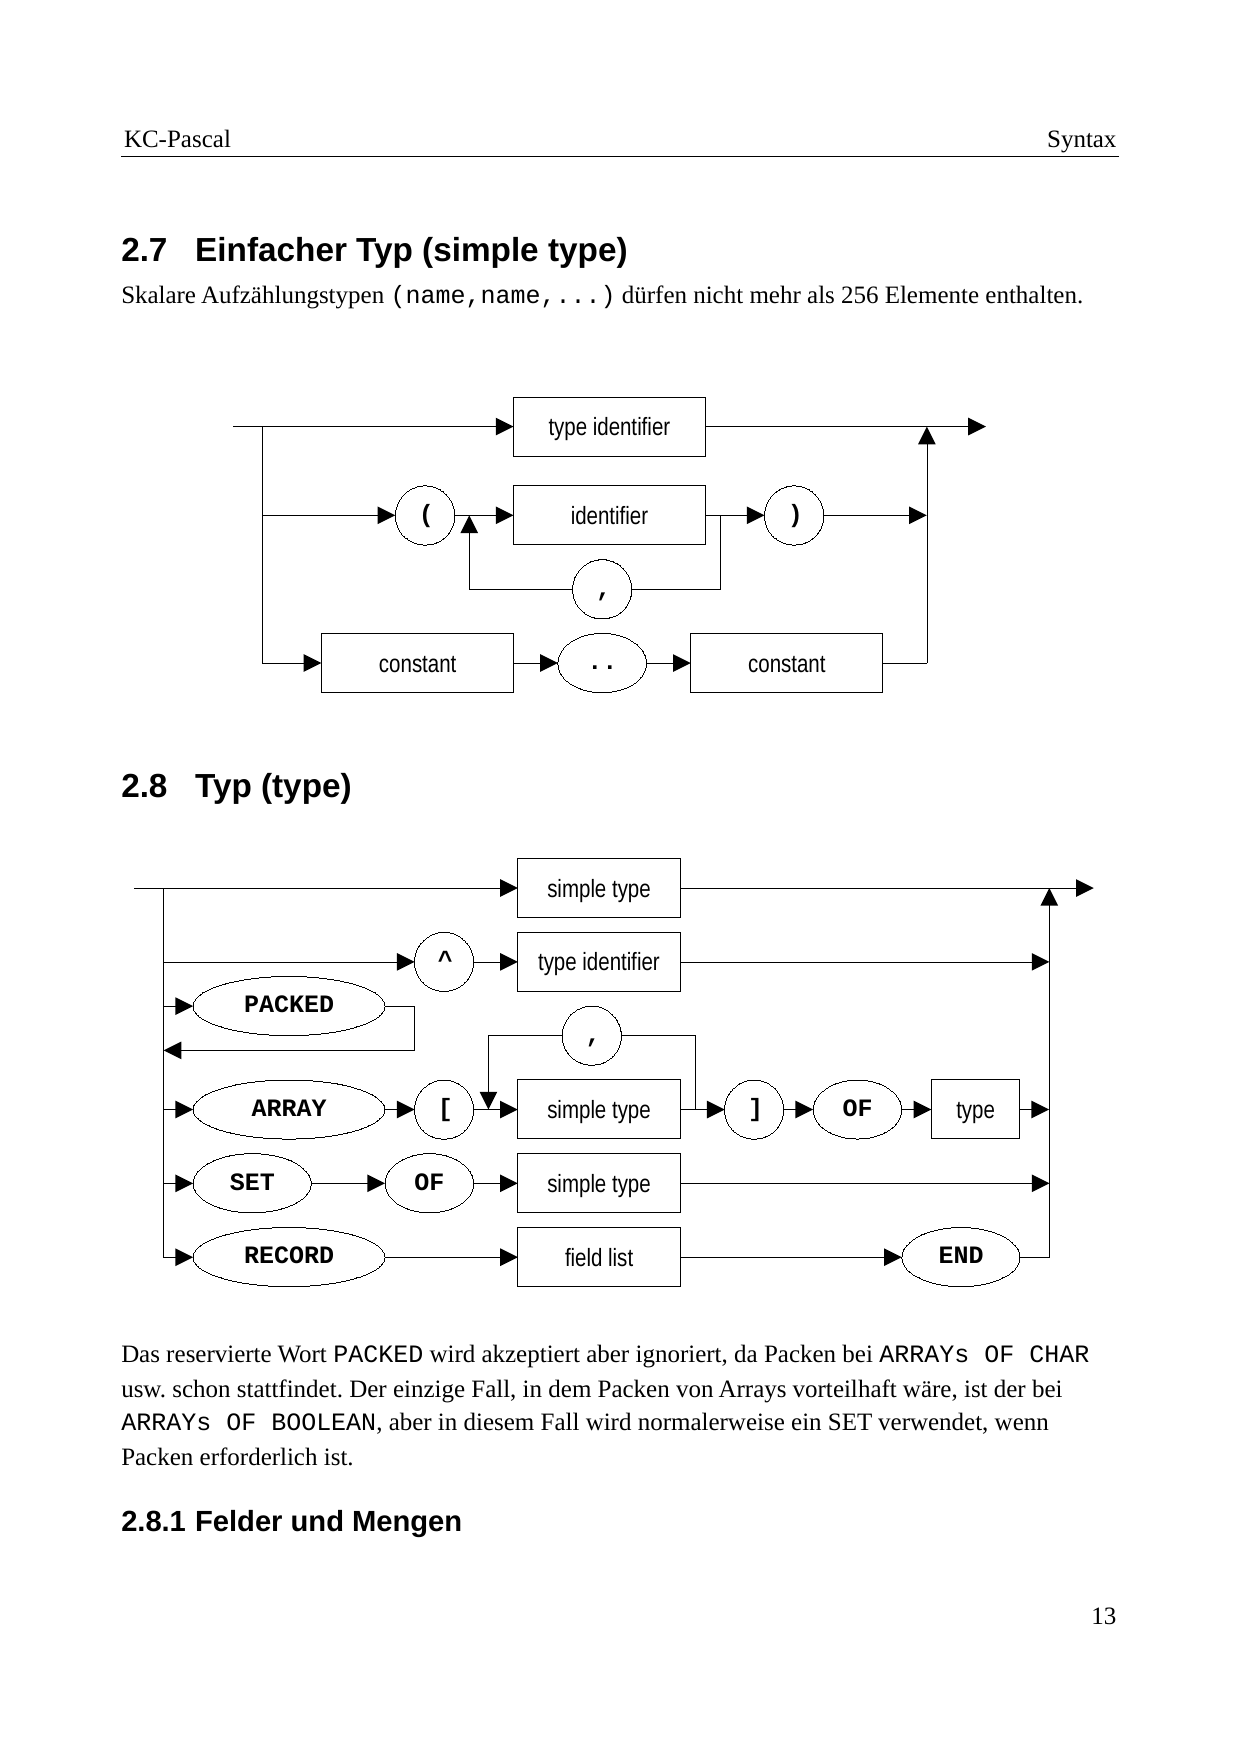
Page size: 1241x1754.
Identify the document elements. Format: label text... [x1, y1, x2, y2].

subtitle Felder und Mengen [121, 1504, 1119, 1538]
text Skalare Aufzählungstypen (name,name,...) dürfen nicht mehr als 256 Elemente enthalten. [121, 281, 1119, 311]
subtitle Typ (type) [121, 766, 1119, 804]
subtitle Einfacher Typ (simple type) [121, 230, 1119, 268]
text Das reservierte Wort PACKED wird akzeptiert aber ignoriert, da Packen bei ARRAYs OF CHAR usw. schon stattfindet. Der einzige Fall, in dem Packen von Arrays vorteilhaft wäre, ist der bei ARRAYs OF BOOLEAN, aber in diesem Fall wird normalerweise ein SET verwendet, wenn Packen erforderlich ist. [121, 1339, 1119, 1471]
